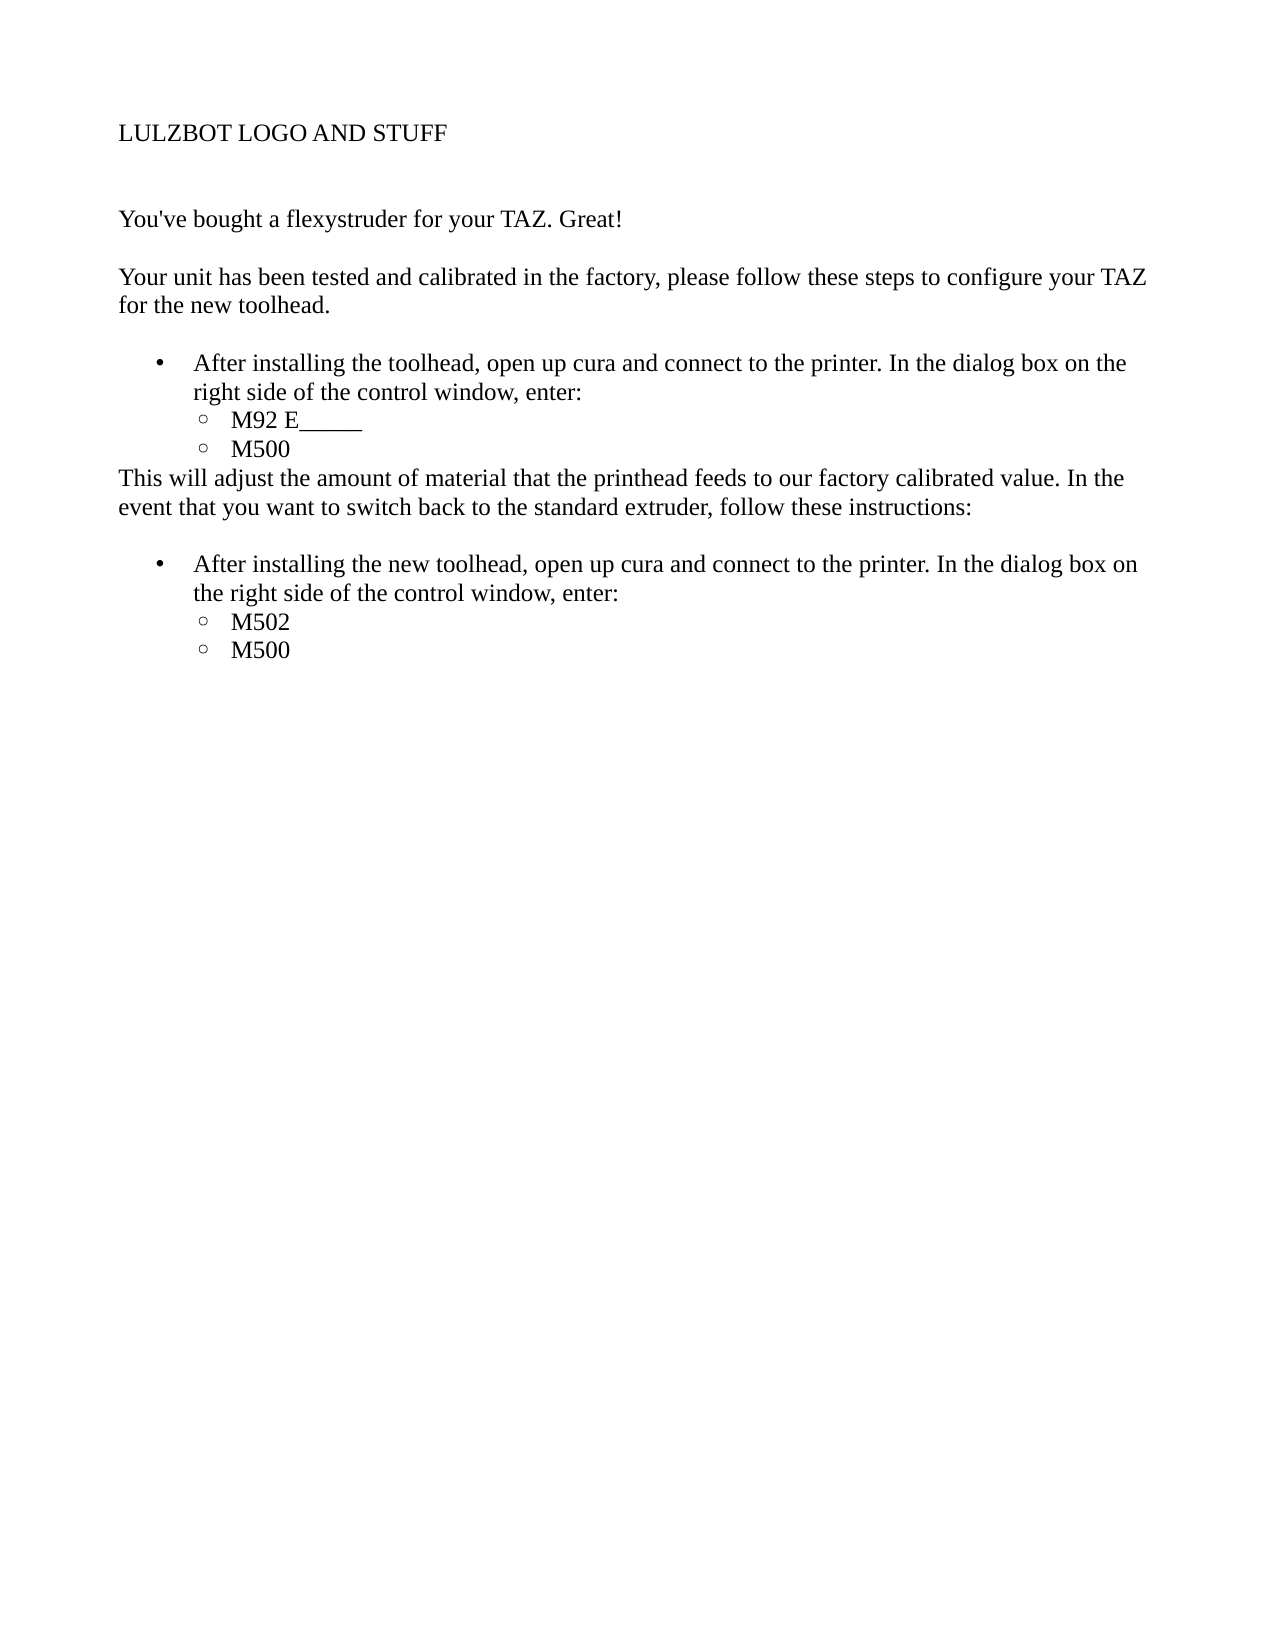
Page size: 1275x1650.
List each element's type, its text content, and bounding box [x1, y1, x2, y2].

list After installing the toolhead, open up cura and connect to the printer. In the dialog box on the right side of the control window, enter: [156, 348, 1157, 406]
text LULZBOT LOGO AND STUFF [118, 118, 1157, 147]
list M502 [193, 607, 1157, 636]
text Your unit has been tested and calibrated in the factory, please follow these steps to configure your TAZ for the new toolhead. [118, 262, 1157, 319]
list M92 E_____ [193, 406, 1157, 434]
text You've bought a flexystruder for your TAZ. Great! [118, 204, 1157, 233]
list M500 [193, 636, 1157, 664]
list After installing the new toolhead, open up cura and connect to the printer. In the dialog box on the right side of the control window, enter: [156, 549, 1157, 607]
list M500 [193, 434, 1157, 463]
text This will adjust the amount of material that the printhead feeds to our factory calibrated value. In the event that you want to switch back to the standard extruder, follow these instructions: [118, 463, 1157, 521]
